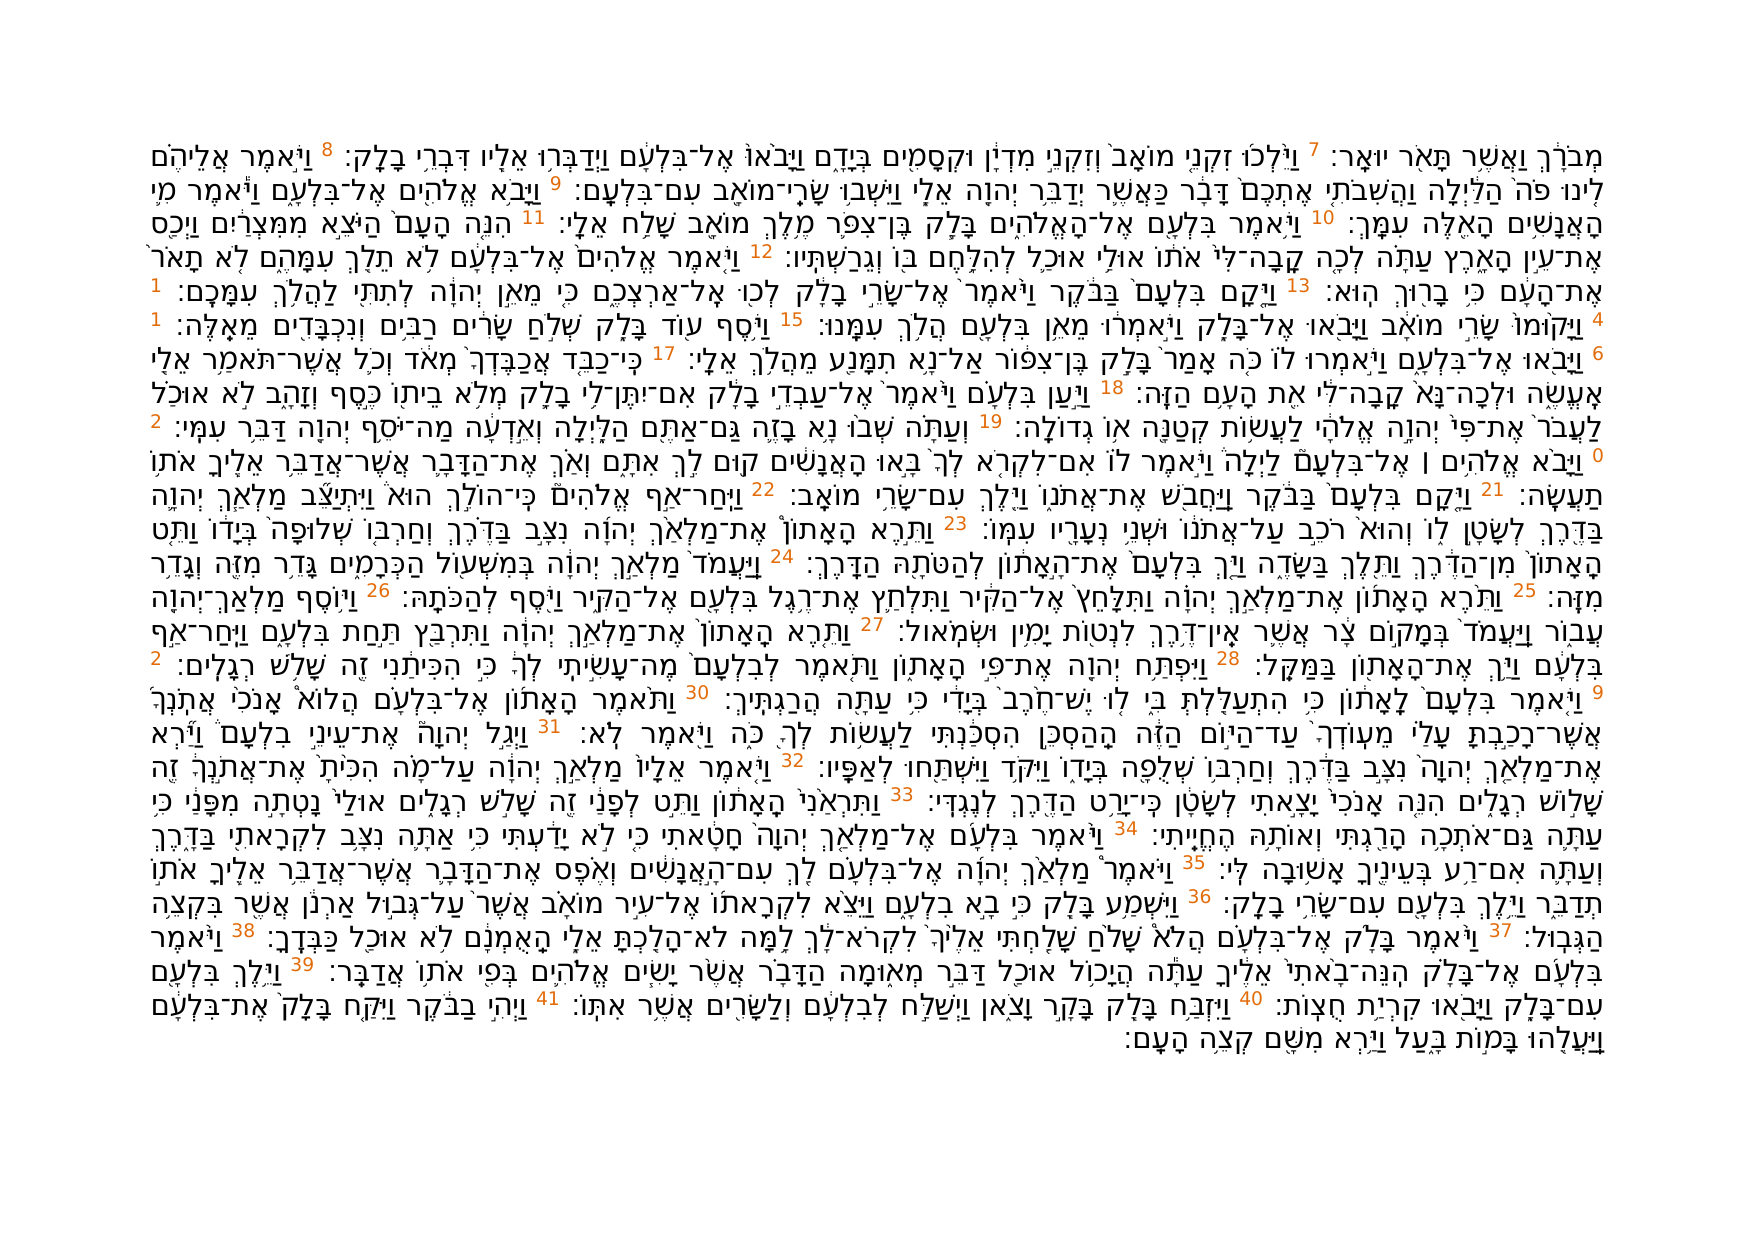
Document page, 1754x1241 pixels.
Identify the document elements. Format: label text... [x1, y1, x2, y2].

text 1 וַיִּסְע֖וּ בְּנֵ֣י יִשְׂרָאֵ֑ל וַֽיַּחֲנוּ֙ בְּעַֽרְב֣וֹת מוֹאָ֔ב מֵעֵ֖בֶר לְיַרְדֵּ֥ן יְרֵחֽוֹ׃ ס 2 וַיַּ֥רְא בָּלָ֖ק בֶּן־צִפּ֑וֹר אֵ֛ת כָּל־אֲשֶׁר־עָשָׂ֥ה יִשְׂרָאֵ֖ל לָֽאֱמֹרִֽי׃ ‬‬‬3 וַיָּ֨גָר מוֹאָ֜ב מִפְּנֵ֥י הָעָ֛ם מְאֹ֖ד כִּ֣י רַב־ה֑וּא וַיָּ֣קָץ מוֹאָ֔ב מִפְּנֵ֖י בְּנֵ֥י יִשְׂרָאֵֽל׃ ‬‬‬4 וַיֹּ֨אמֶר מוֹאָ֜ב אֶל־זִקְנֵ֣י מִדְיָ֗ן עַתָּ֞ה יְלַחֲכ֤וּ הַקָּהָל֙ אֶת־כָּל־סְבִ֣יבֹתֵ֔ינוּ כִּלְחֹ֣ךְ הַשּׁ֔וֹר אֵ֖ת יֶ֣רֶק הַשָּׂדֶ֑ה וּבָלָ֧ק בֶּן־צִפּ֛וֹר מֶ֥לֶךְ לְמוֹאָ֖ב בָּעֵ֥ת הַהִֽוא׃ ‬‬‬5 וַיִּשְׁלַ֨ח מַלְאָכִ֜ים אֶל־בִּלְעָ֣ם בֶּן־בְּע֗וֹר פְּ֠תוֹרָה אֲשֶׁ֧ר עַל־הַנָּהָ֛ר אֶ֥רֶץ בְּנֵי־עַמּ֖וֹ לִקְרֹא־ל֑וֹ לֵאמֹ֗ר הִ֠נֵּה עַ֣ם יָצָ֤א מִמִּצְרַ֙יִם֙ הִנֵּ֤ה כִסָּה֙ אֶת־עֵ֣ין הָאָ֔רֶץ וְה֥וּא יֹשֵׁ֖ב מִמֻּלִֽי׃ ‬‬‬6 וְעַתָּה֩ לְכָה־נָּ֨א אָֽרָה־לִּ֜י אֶת־הָעָ֣ם הַזֶּ֗ה כִּֽי־עָצ֥וּם הוּא֙ מִמֶּ֔נִּי אוּלַ֤י אוּכַל֙ נַכֶּה־בּ֔וֹ וַאֲגָרְשֶׁ֖נּוּ מִן־הָאָ֑רֶץ כִּ֣י יָדַ֗עְתִּי אֵ֤ת אֲשֶׁר־תְּבָרֵךְ֙ מְבֹרָ֔ךְ וַאֲשֶׁ֥ר תָּאֹ֖ר יוּאָֽר׃ ‬‬‬7 וַיֵּ֨לְכ֜וּ זִקְנֵ֤י מוֹאָב֙ וְזִקְנֵ֣י מִדְיָ֔ן וּקְסָמִ֖ים בְּיָדָ֑ם וַיָּבֹ֙אוּ֙ אֶל־בִּלְעָ֔ם וַיְדַבְּר֥וּ אֵלָ֖יו דִּבְרֵ֥י בָלָֽק׃ ‬‬‬8 וַיֹּ֣אמֶר אֲלֵיהֶ֗ם לִ֤ינוּ פֹה֙ הַלַּ֔יְלָה וַהֲשִׁבֹתִ֤י אֶתְכֶם֙ דָּבָ֔ר כַּאֲשֶׁ֛ר יְדַבֵּ֥ר יְהוָ֖ה אֵלָ֑י וַיֵּשְׁב֥וּ שָׂרֵֽי־מוֹאָ֖ב עִם־בִּלְעָֽם׃ ‬‬‬9 וַיָּבֹ֥א אֱלֹהִ֖ים אֶל־בִּלְעָ֑ם וַיֹּ֕אמֶר מִ֛י הָאֲנָשִׁ֥ים הָאֵ֖לֶּה עִמָּֽךְ׃ ‬‬‬‬10 וַיֹּ֥אמֶר בִּלְעָ֖ם אֶל־הָאֱלֹהִ֑ים בָּלָ֧ק בֶּן־צִפֹּ֛ר מֶ֥לֶךְ מוֹאָ֖ב שָׁלַ֥ח אֵלָֽי׃ ‬‬‬11 הִנֵּ֤ה הָעָם֙ הַיֹּצֵ֣א מִמִּצְרַ֔יִם וַיְכַ֖ס אֶת־עֵ֣ין הָאָ֑רֶץ עַתָּ֗ה לְכָ֤ה קָֽבָה־לִּי֙ אֹת֔וֹ אוּלַ֥י אוּכַ֛ל לְהִלָּ֥חֶם בּ֖וֹ וְגֵרַשְׁתִּֽיו׃ ‬‬‬12 וַיֹּ֤אמֶר אֱלֹהִים֙ אֶל־בִּלְעָ֔ם לֹ֥א תֵלֵ֖ךְ עִמָּהֶ֑ם לֹ֤א תָאֹר֙ אֶת־הָעָ֔ם כִּ֥י בָר֖וּךְ הֽוּא׃ ‬‬‬13 וַיָּ֤קָם בִּלְעָם֙ בַּבֹּ֔קֶר וַיֹּ֙אמֶר֙ אֶל־שָׂרֵ֣י בָלָ֔ק לְכ֖וּ אֶֽל־אַרְצְכֶ֑ם כִּ֚י מֵאֵ֣ן יְהוָ֔ה לְתִתִּ֖י לַהֲלֹ֥ךְ עִמָּכֶֽם׃ ‬‬‬14 וַיָּק֙וּמוּ֙ שָׂרֵ֣י מוֹאָ֔ב וַיָּבֹ֖אוּ אֶל־בָּלָ֑ק וַיֹּ֣אמְר֔וּ מֵאֵ֥ן בִּלְעָ֖ם הֲלֹ֥ךְ עִמָּֽנוּ׃ ‬‬‬15 וַיֹּ֥סֶף ע֖וֹד בָּלָ֑ק שְׁלֹ֣חַ שָׂרִ֔ים רַבִּ֥ים וְנִכְבָּדִ֖ים מֵאֵֽלֶּה׃ ‬‬‬16 וַיָּבֹ֖אוּ אֶל־בִּלְעָ֑ם וַיֹּ֣אמְרוּ ל֗וֹ כֹּ֤ה אָמַר֙ בָּלָ֣ק בֶּן־צִפּ֔וֹר אַל־נָ֥א תִמָּנַ֖ע מֵהֲלֹ֥ךְ אֵלָֽי׃ ‬‬‬17 כִּֽי־כַבֵּ֤ד אֲכַבֶּדְךָ֙ מְאֹ֔ד וְכֹ֛ל אֲשֶׁר־תֹּאמַ֥ר אֵלַ֖י אֶֽעֱשֶׂ֑ה וּלְכָה־נָּא֙ קָֽבָה־לִּ֔י אֵ֖ת הָעָ֥ם הַזֶּֽה׃ ‬‬‬18 וַיַּ֣עַן בִּלְעָ֗ם וַיֹּ֙אמֶר֙ אֶל־עַבְדֵ֣י בָלָ֔ק אִם־יִתֶּן־לִ֥י בָלָ֛ק מְלֹ֥א בֵית֖וֹ כֶּ֣סֶף וְזָהָ֑ב לֹ֣א אוּכַ֗ל לַעֲבֹר֙ אֶת־פִּי֙ יְהוָ֣ה אֱלֹהָ֔י לַעֲשׂ֥וֹת קְטַנָּ֖ה א֥וֹ גְדוֹלָֽה׃ ‬‬‬19 וְעַתָּ֗ה שְׁב֨וּ נָ֥א בָזֶ֛ה גַּם־אַתֶּ֖ם הַלָּ֑יְלָה וְאֵ֣דְעָ֔ה מַה־יֹּסֵ֥ף יְהוָ֖ה דַּבֵּ֥ר עִמִּֽי׃ ‬‬‬20 וַיָּבֹ֨א אֱלֹהִ֥ים ׀ אֶל־בִּלְעָם֮ לַיְלָה֒ וַיֹּ֣אמֶר ל֗וֹ אִם־לִקְרֹ֤א לְךָ֙ בָּ֣אוּ הָאֲנָשִׁ֔ים ק֖וּם לֵ֣ךְ אִתָּ֑ם וְאַ֗ךְ אֶת־הַדָּבָ֛ר אֲשֶׁר־אֲדַבֵּ֥ר אֵלֶ֖יךָ אֹת֥וֹ תַעֲשֶֽׂה׃ ‬‬‬21 וַיָּ֤קָם בִּלְעָם֙ בַּבֹּ֔קֶר וַֽיַּחֲבֹ֖שׁ אֶת־אֲתֹנ֑וֹ וַיֵּ֖לֶךְ עִם־שָׂרֵ֥י מוֹאָֽב׃ ‬‬‬22 וַיִּֽחַר־אַ֣ף אֱלֹהִים֮ כִּֽי־הוֹלֵ֣ךְ הוּא֒ וַיִּתְיַצֵּ֞ב מַלְאַ֧ךְ יְהוָ֛ה בַּדֶּ֖רֶךְ לְשָׂטָ֣ן ל֑וֹ וְהוּא֙ רֹכֵ֣ב עַל־אֲתֹנ֔וֹ וּשְׁנֵ֥י נְעָרָ֖יו עִמּֽוֹ׃ ‬‬‬23 וַתֵּ֣רֶא הָאָתוֹן֩ אֶת־מַלְאַ֨ךְ יְהוָ֜ה נִצָּ֣ב בַּדֶּ֗רֶךְ וְחַרְבּ֤וֹ שְׁלוּפָה֙ בְּיָד֔וֹ וַתֵּ֤ט הָֽאָתוֹן֙ מִן־הַדֶּ֔רֶךְ וַתֵּ֖לֶךְ בַּשָּׂדֶ֑ה וַיַּ֤ךְ בִּלְעָם֙ אֶת־הָ֣אָת֔וֹן לְהַטֹּתָ֖הּ הַדָּֽרֶךְ׃ ‬‬‬‬24 וַֽיַּעֲמֹד֙ מַלְאַ֣ךְ יְהוָ֔ה בְּמִשְׁע֖וֹל הַכְּרָמִ֑ים גָּדֵ֥ר מִזֶּ֖ה וְגָדֵ֥ר מִזֶּֽה׃ ‬‬‬25 וַתֵּ֨רֶא הָאָת֜וֹן אֶת־מַלְאַ֣ךְ יְהוָ֗ה וַתִּלָּחֵץ֙ אֶל־הַקִּ֔יר וַתִּלְחַ֛ץ אֶת־רֶ֥גֶל בִּלְעָ֖ם אֶל־הַקִּ֑יר וַיֹּ֖סֶף לְהַכֹּתָֽהּ׃ ‬‬‬26 וַיּ֥וֹסֶף מַלְאַךְ־יְהוָ֖ה עֲב֑וֹר וַֽיַּעֲמֹד֙ בְּמָק֣וֹם צָ֔ר אֲשֶׁ֛ר אֵֽין־דֶּ֥רֶךְ לִנְט֖וֹת יָמִ֥ין וּשְׂמֹֽאול׃ ‬‬‬27 וַתֵּ֤רֶא הָֽאָתוֹן֙ אֶת־מַלְאַ֣ךְ יְהוָ֔ה וַתִּרְבַּ֖ץ תַּ֣חַת בִּלְעָ֑ם וַיִּֽחַר־אַ֣ף בִּלְעָ֔ם וַיַּ֥ךְ אֶת־הָאָת֖וֹן בַּמַּקֵּֽל׃ ‬‬‬28 וַיִּפְתַּ֥ח יְהוָ֖ה אֶת־פִּ֣י הָאָת֑וֹן וַתֹּ֤אמֶר לְבִלְעָם֙ מֶה־עָשִׂ֣יתִֽי לְךָ֔ כִּ֣י הִכִּיתַ֔נִי זֶ֖ה שָׁלֹ֥שׁ רְגָלִֽים׃ ‬‬‬29 וַיֹּ֤אמֶר בִּלְעָם֙ לָֽאָת֔וֹן כִּ֥י הִתְעַלַּ֖לְתְּ בִּ֑י ל֤וּ יֶשׁ־חֶ֙רֶב֙ בְּיָדִ֔י כִּ֥י עַתָּ֖ה הֲרַגְתִּֽיךְ׃ ‬‬‬30 וַתֹּ֨אמֶר הָאָת֜וֹן אֶל־בִּלְעָ֗ם הֲלוֹא֩ אָנֹכִ֨י אֲתֹֽנְךָ֜ אֲשֶׁר־רָכַ֣בְתָּ עָלַ֗י מֵעֽוֹדְךָ֙ עַד־הַיּ֣וֹם הַזֶּ֔ה הַֽהַסְכֵּ֣ן הִסְכַּ֔נְתִּי לַעֲשׂ֥וֹת לְךָ֖ כֹּ֑ה וַיֹּ֖אמֶר לֹֽא׃ ‬‬‬31 וַיְגַ֣ל יְהוָה֮ אֶת־עֵינֵ֣י בִלְעָם֒ וַיַּ֞רְא אֶת־מַלְאַ֤ךְ יְהוָה֙ נִצָּ֣ב בַּדֶּ֔רֶךְ וְחַרְבּ֥וֹ שְׁלֻפָ֖ה בְּיָד֑וֹ וַיִּקֹּ֥ד וַיִּשְׁתַּ֖חוּ לְאַפָּֽיו׃ ‬‬‬32 וַיֹּ֤אמֶר אֵלָיו֙ מַלְאַ֣ךְ יְהוָ֔ה עַל־מָ֗ה הִכִּ֙יתָ֙ אֶת־אֲתֹ֣נְךָ֔ זֶ֖ה שָׁל֣וֹשׁ רְגָלִ֑ים הִנֵּ֤ה אָנֹכִי֙ יָצָ֣אתִי לְשָׂטָ֔ן כִּֽי־יָרַ֥ט הַדֶּ֖רֶךְ לְנֶגְדִּֽי׃ ‬‬‬33 וַתִּרְאַ֙נִי֙ הָֽאָת֔וֹן וַתֵּ֣ט לְפָנַ֔י זֶ֖ה שָׁלֹ֣שׁ רְגָלִ֑ים אוּלַי֙ נָטְתָ֣ה מִפָּנַ֔י כִּ֥י עַתָּ֛ה גַּם־אֹתְכָ֥ה הָרַ֖גְתִּי וְאוֹתָ֥הּ הֶחֱיֵֽיתִי׃ ‬‬‬34 וַיֹּ֨אמֶר בִּלְעָ֜ם אֶל־מַלְאַ֤ךְ יְהוָה֙ חָטָ֔אתִי כִּ֚י לֹ֣א יָדַ֔עְתִּי כִּ֥י אַתָּ֛ה נִצָּ֥ב לִקְרָאתִ֖י בַּדָּ֑רֶךְ וְעַתָּ֛ה אִם־רַ֥ע בְּעֵינֶ֖יךָ אָשׁ֥וּבָה לִּֽי׃ ‬‬‬35 וַיֹּאמֶר֩ מַלְאַ֨ךְ יְהוָ֜ה אֶל־בִּלְעָ֗ם לֵ֚ךְ עִם־הָ֣אֲנָשִׁ֔ים וְאֶ֗פֶס אֶת־הַדָּבָ֛ר אֲשֶׁר־אֲדַבֵּ֥ר אֵלֶ֖יךָ אֹת֣וֹ תְדַבֵּ֑ר וַיֵּ֥לֶךְ בִּלְעָ֖ם עִם־שָׂרֵ֥י בָלָֽק׃ ‬‬‬36 וַיִּשְׁמַ֥ע בָּלָ֖ק כִּ֣י בָ֣א בִלְעָ֑ם וַיֵּצֵ֨א לִקְרָאת֜וֹ אֶל־עִ֣יר מוֹאָ֗ב אֲשֶׁר֙ עַל־גְּב֣וּל אַרְנֹ֔ן אֲשֶׁ֖ר בִּקְצֵ֥ה הַגְּבֽוּל׃ ‬‬‬37 וַיֹּ֨אמֶר בָּלָ֜ק אֶל־בִּלְעָ֗ם הֲלֹא֩ שָׁלֹ֨חַ שָׁלַ֤חְתִּי אֵלֶ֙יךָ֙ לִקְרֹא־לָ֔ךְ לָ֥מָּה לֹא־הָלַ֖כְתָּ אֵלָ֑י הַֽאֻמְנָ֔ם לֹ֥א אוּכַ֖ל כַּבְּדֶֽךָ׃ ‬‬‬38 וַיֹּ֨אמֶר בִּלְעָ֜ם אֶל־בָּלָ֗ק הִֽנֵּה־בָ֙אתִי֙ אֵלֶ֔יךָ עַתָּ֕ה הֲיָכ֥וֹל אוּכַ֖ל דַּבֵּ֣ר מְא֑וּמָה הַדָּבָ֗ר אֲשֶׁ֨ר יָשִׂ֧ים אֱלֹהִ֛ים בְּפִ֖י אֹת֥וֹ אֲדַבֵּֽר׃ ‬‬‬39 וַיֵּ֥לֶךְ בִּלְעָ֖ם עִם־בָּלָ֑ק וַיָּבֹ֖אוּ קִרְיַ֥ת חֻצֽוֹת׃ ‬‬‬40 וַיִּזְבַּ֥ח בָּלָ֖ק בָּקָ֣ר וָצֹ֑אן וַיְשַׁלַּ֣ח לְבִלְעָ֔ם וְלַשָּׂרִ֖ים אֲשֶׁ֥ר אִתּֽוֹ׃ ‬‬‬41 וַיְהִ֣י בַבֹּ֔קֶר וַיִּקַּ֤ח בָּלָק֙ אֶת־בִּלְעָ֔ם וַֽיַּעֲלֵ֖הוּ בָּמ֣וֹת בָּ֑עַל וַיַּ֥רְא מִשָּׁ֖ם קְצֵ֥ה הָעָֽם׃ ‬‬‬‬‬‬‬‬‬‬‬‬‬‬‬‬‬‬‬‬‬‬‬‬‬‬‬‬‬‬‬‬‬‬‬‬‬‬‬‬‬‬‬ [150, 139, 1604, 1056]
